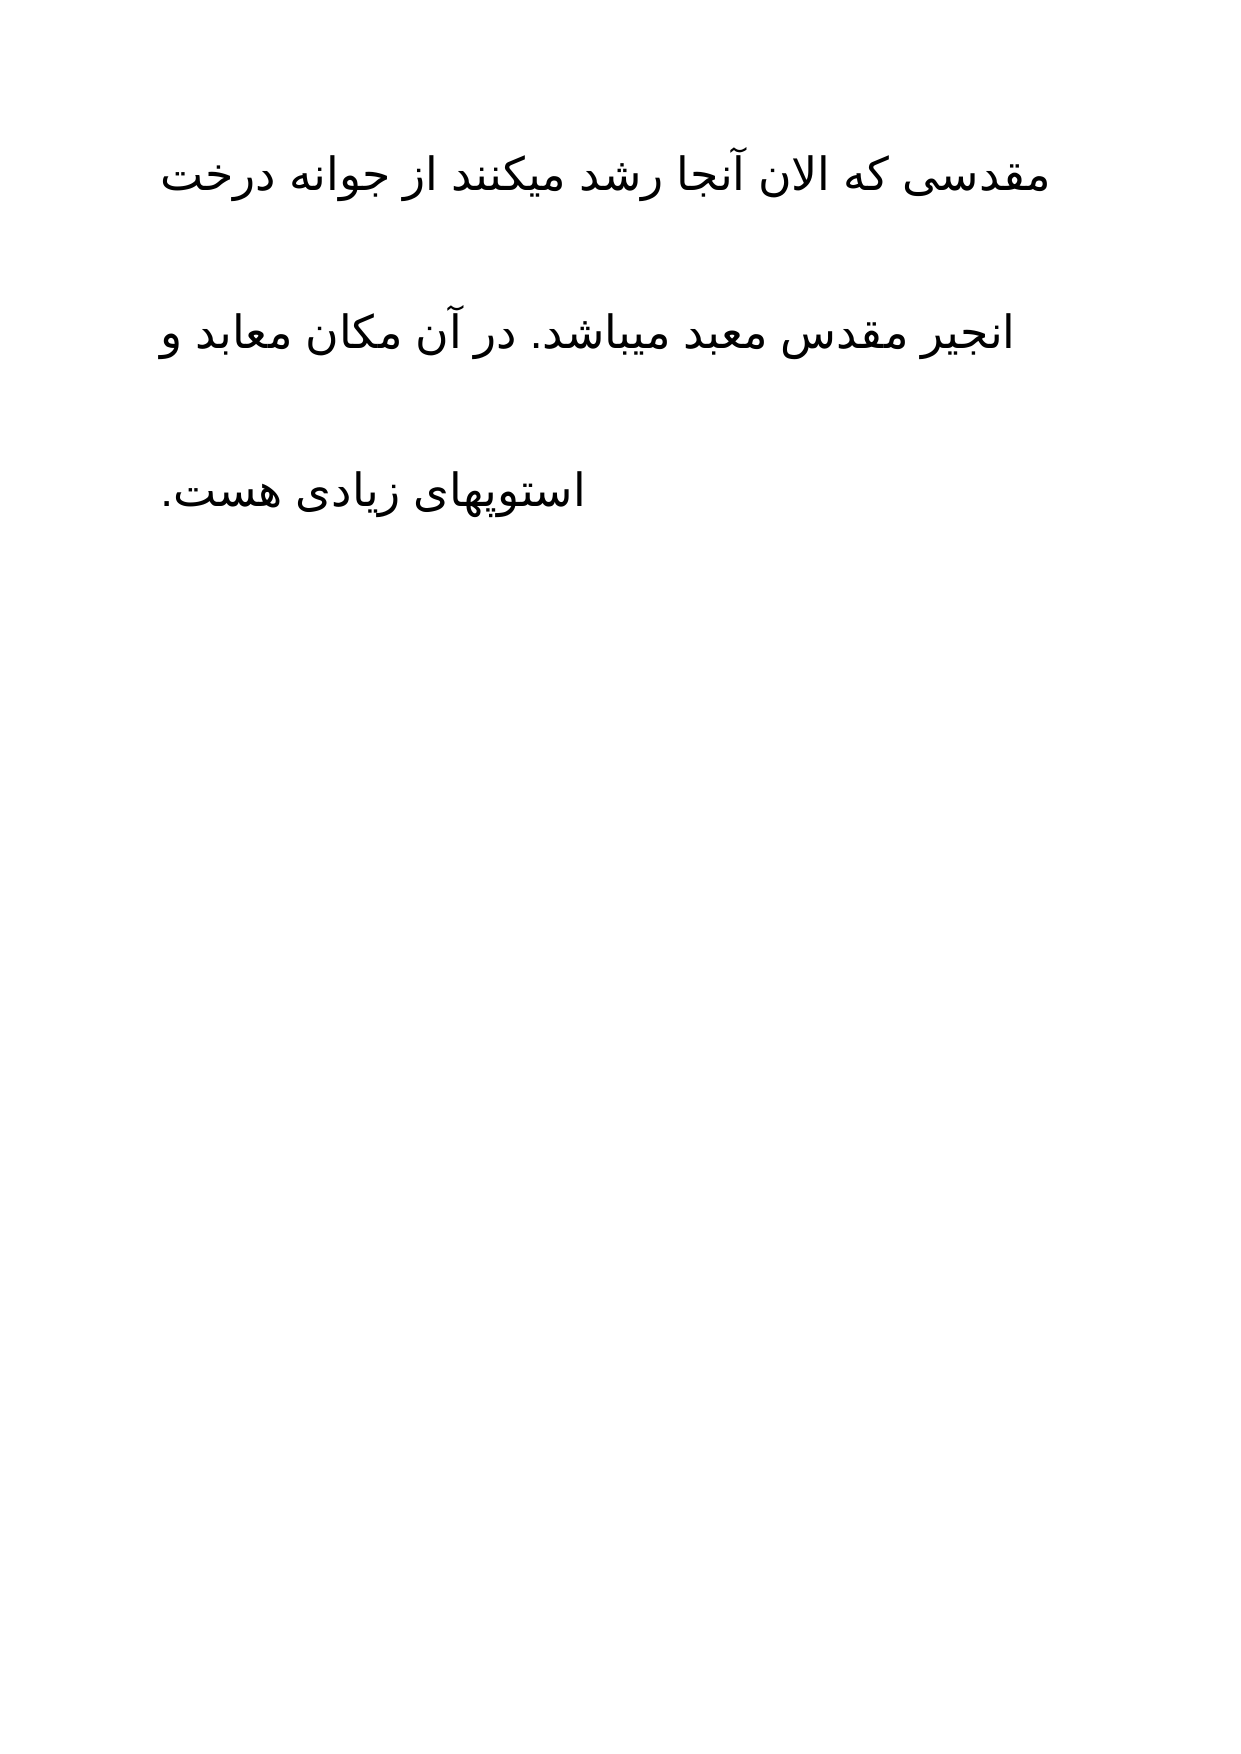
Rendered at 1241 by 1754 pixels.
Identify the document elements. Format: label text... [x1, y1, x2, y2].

text بودایی ها مکان های مقدس متفاوتی برای زیارت کردن دارند. ولی اغلب آنها به بود گایا (Buddha Gaya) در شمال شرقی هند میروند. در آنجا بود که بودا به آگاهی رسید. درختی که بودا زیر آن نشسته بود دیگر نیست ولی بودایی ها معتقدند که درختان مقدسی که الان آنجا رشد میکنند از جوانه درخت انجیر مقدس معبد میباشد. در آن مکان معابد و استوپهای زیادی هست. [148, 148, 1093, 517]
